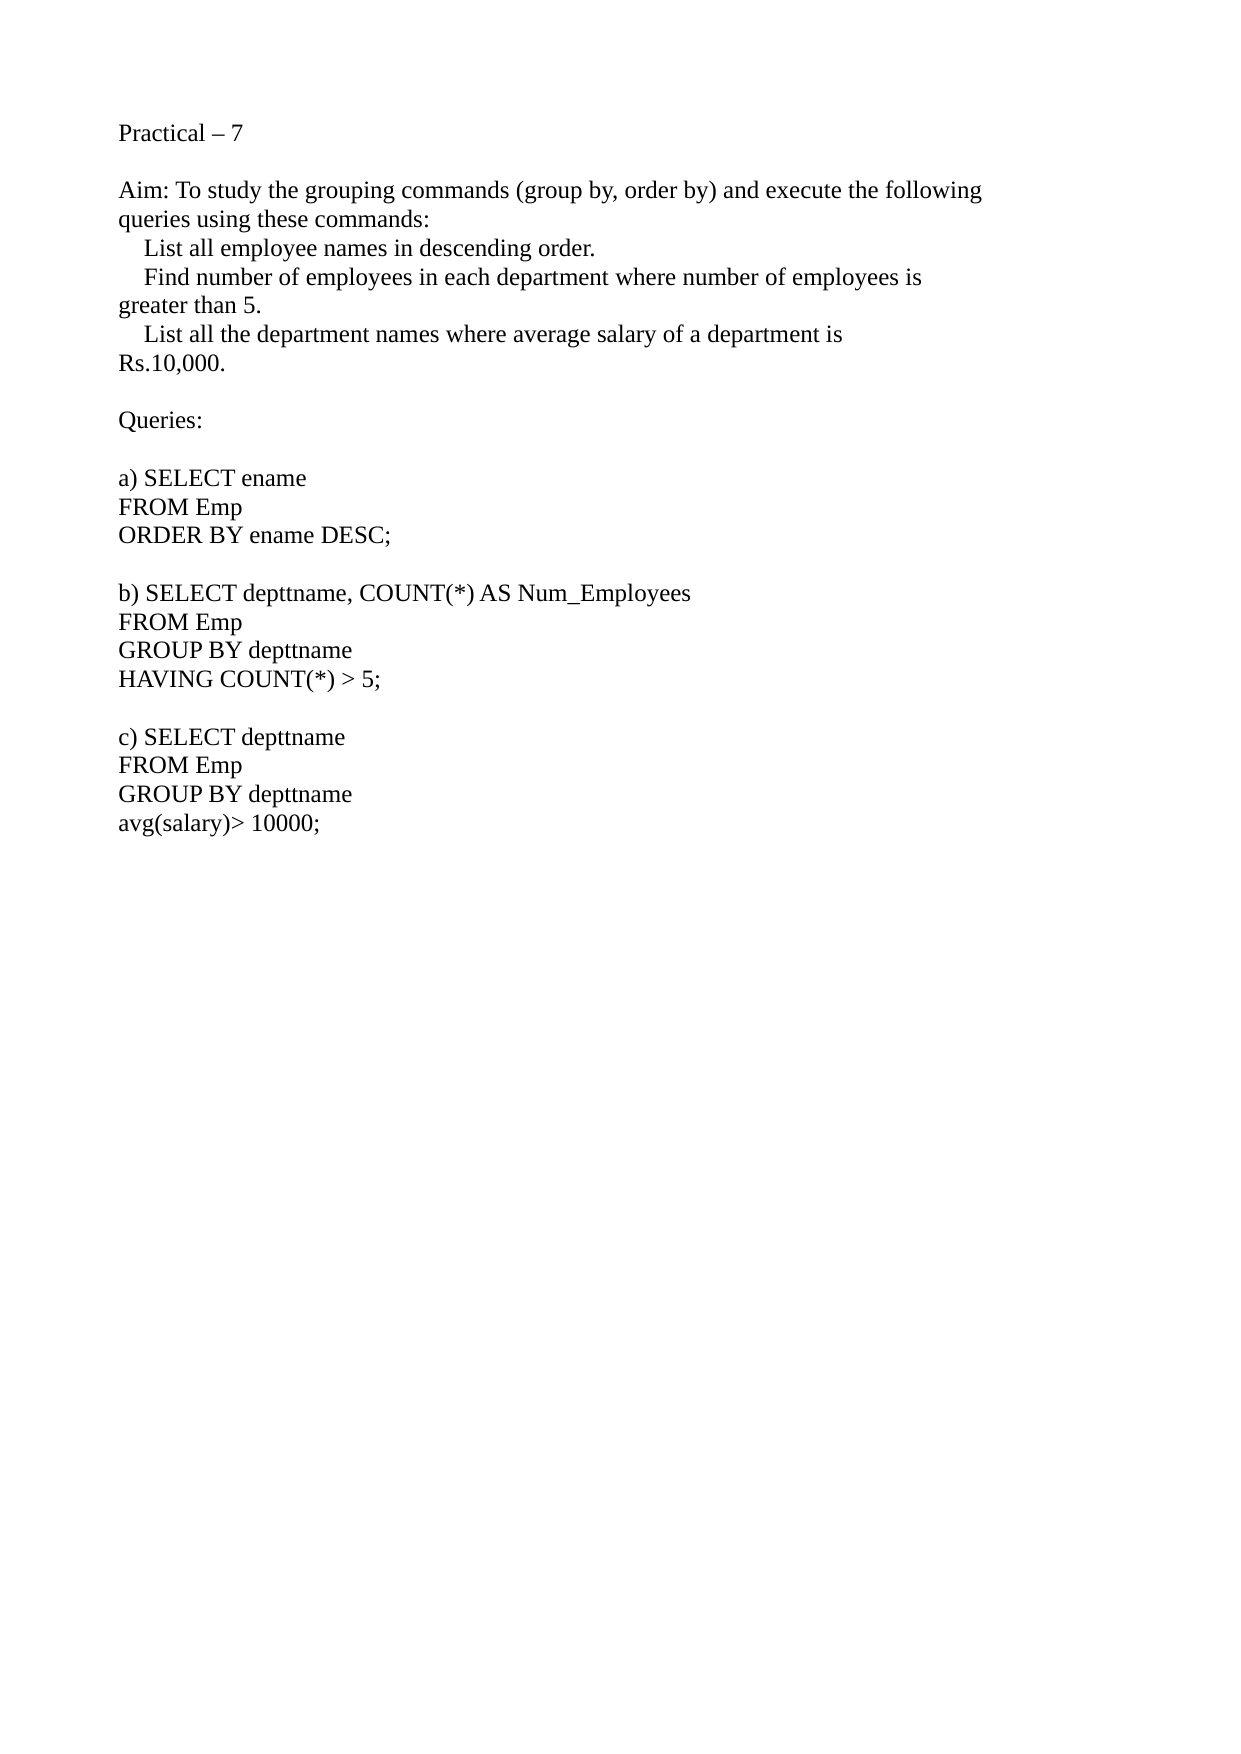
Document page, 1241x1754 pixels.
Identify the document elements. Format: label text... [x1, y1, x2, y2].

text Queries: [118, 406, 1122, 434]
text c) SELECT depttname FROM Emp GROUP BY depttname avg(salary)> 10000; [118, 722, 1122, 837]
text greater than 5. [118, 291, 1122, 319]
text Practical – 7 [118, 118, 1122, 147]
text  Find number of employees in each department where number of employees is [118, 262, 1122, 291]
text Aim: To study the grouping commands (group by, order by) and execute the following [118, 176, 1122, 204]
text queries using these commands: [118, 204, 1122, 233]
text b) SELECT depttname, COUNT(*) AS Num_Employees FROM Emp GROUP BY depttname HAVING COUNT(*) > 5; [118, 578, 1122, 722]
text Rs.10,000. [118, 348, 1122, 377]
text  List all employee names in descending order. [118, 233, 1122, 262]
text  List all the department names where average salary of a department is [118, 319, 1122, 348]
text a) SELECT ename FROM Emp ORDER BY ename DESC; [118, 463, 1122, 578]
